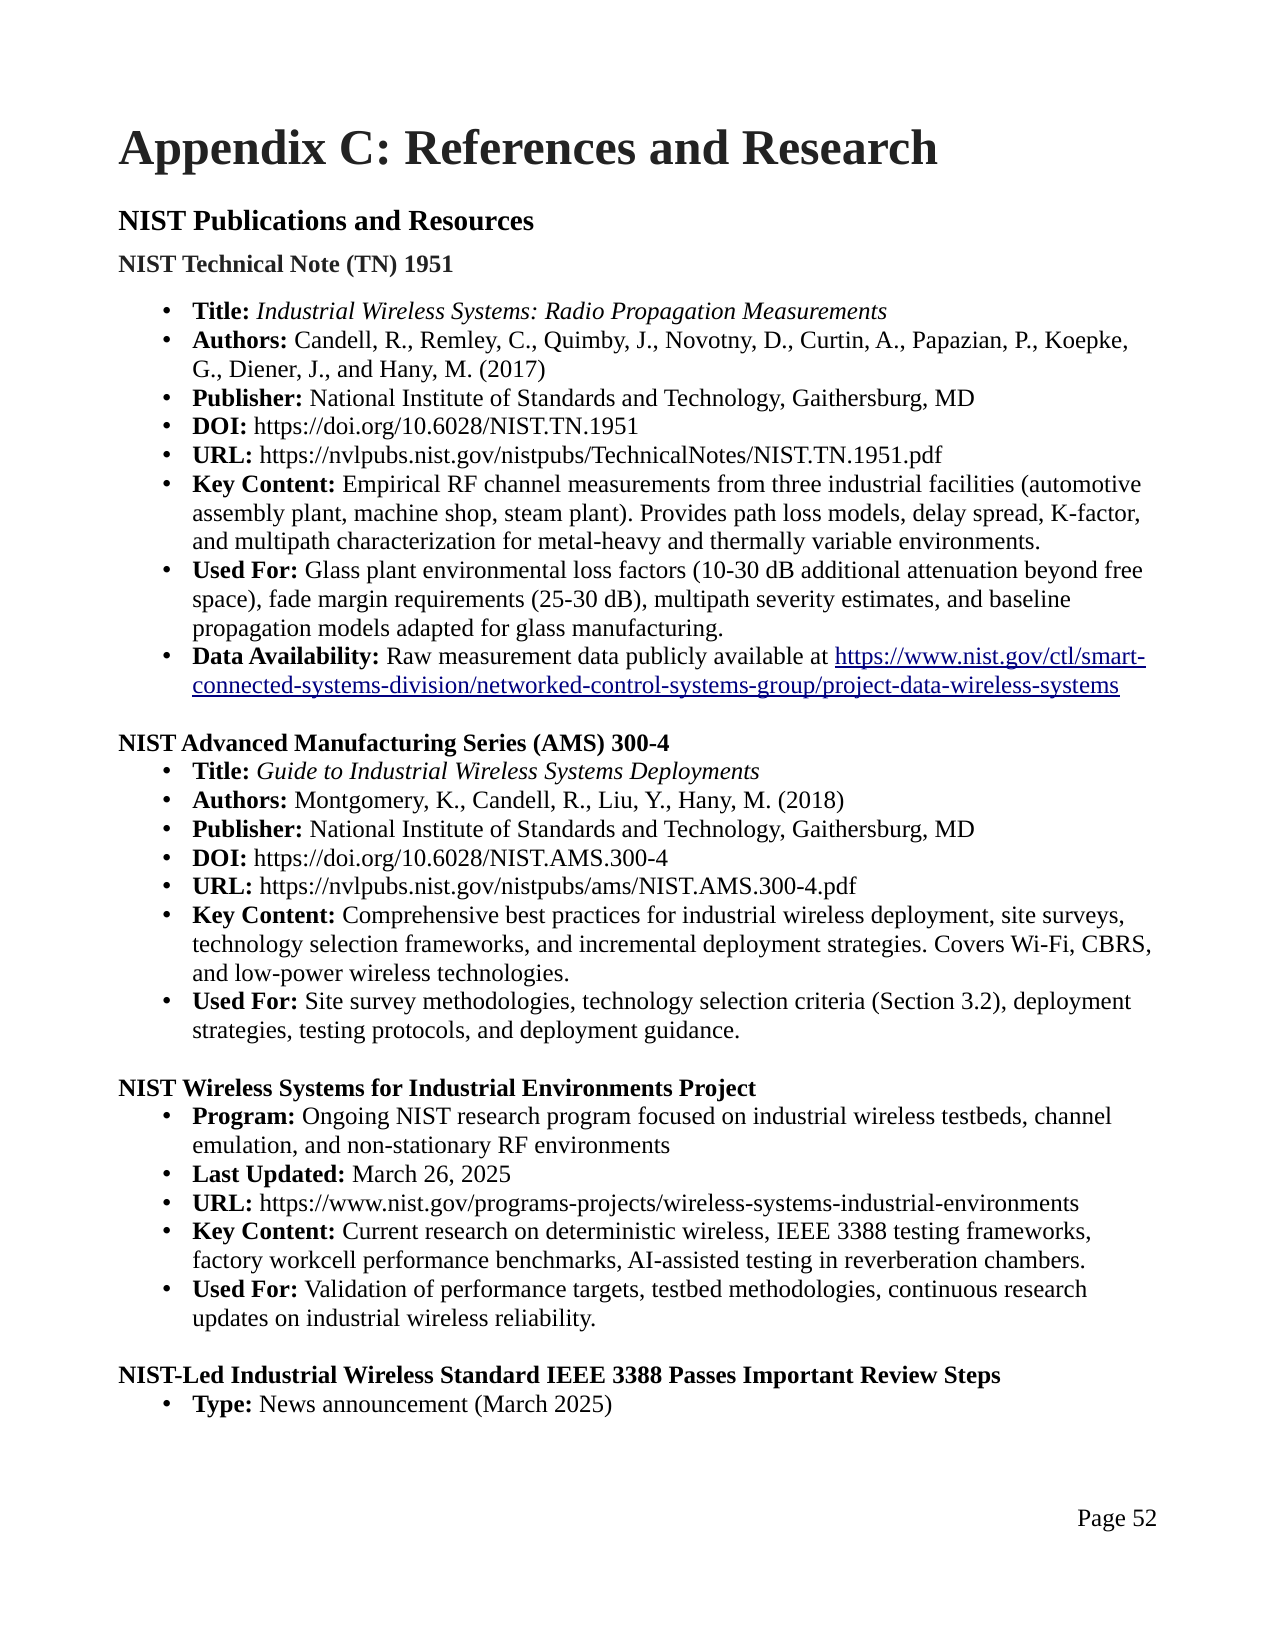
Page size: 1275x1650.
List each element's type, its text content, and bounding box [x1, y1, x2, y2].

text NIST Technical Note (TN) 1951 [118, 249, 1157, 277]
list Data Availability: Raw measurement data publicly available at https://www.nist.gov/ctl/smart-connected-systems-division/networked-control-systems-group/project-data-wireless-systems [162, 641, 1157, 699]
text NIST Advanced Manufacturing Series (AMS) 300-4 [118, 728, 1157, 756]
list Authors: Candell, R., Remley, C., Quimby, J., Novotny, D., Curtin, A., Papazian, P., Koepke, G., Diener, J., and Hany, M. (2017) [162, 325, 1157, 383]
list Last Updated: March 26, 2025 [162, 1159, 1157, 1188]
list Used For: Glass plant environmental loss factors (10-30 dB additional attenuation beyond free space), fade margin requirements (25-30 dB), multipath severity estimates, and baseline propagation models adapted for glass manufacturing. [162, 555, 1157, 641]
list URL: https://www.nist.gov/programs-projects/wireless-systems-industrial-environments [162, 1188, 1157, 1216]
list Authors: Montgomery, K., Candell, R., Liu, Y., Hany, M. (2018) [162, 785, 1157, 814]
subtitle Appendix C: References and Research [118, 118, 1157, 176]
text NIST-Led Industrial Wireless Standard IEEE 3388 Passes Important Review Steps [118, 1360, 1157, 1389]
list Title: Industrial Wireless Systems: Radio Propagation Measurements [162, 296, 1157, 325]
list DOI: https://doi.org/10.6028/NIST.TN.1951 [162, 411, 1157, 440]
text NIST Wireless Systems for Industrial Environments Project [118, 1073, 1157, 1101]
list URL: https://nvlpubs.nist.gov/nistpubs/ams/NIST.AMS.300-4.pdf [162, 871, 1157, 900]
list Used For: Site survey methodologies, technology selection criteria (Section 3.2), deployment strategies, testing protocols, and deployment guidance. [162, 986, 1157, 1044]
list Used For: Validation of performance targets, testbed methodologies, continuous research updates on industrial wireless reliability. [162, 1274, 1157, 1331]
list Publisher: National Institute of Standards and Technology, Gaithersburg, MD [162, 814, 1157, 843]
list Key Content: Empirical RF channel measurements from three industrial facilities (automotive assembly plant, machine shop, steam plant). Provides path loss models, delay spread, K-factor, and multipath characterization for metal-heavy and thermally variable environments. [162, 469, 1157, 555]
list DOI: https://doi.org/10.6028/NIST.AMS.300-4 [162, 843, 1157, 871]
list Key Content: Comprehensive best practices for industrial wireless deployment, site surveys, technology selection frameworks, and incremental deployment strategies. Covers Wi-Fi, CBRS, and low-power wireless technologies. [162, 900, 1157, 986]
list Title: Guide to Industrial Wireless Systems Deployments [162, 756, 1157, 785]
list Publisher: National Institute of Standards and Technology, Gaithersburg, MD [162, 383, 1157, 411]
list Key Content: Current research on deterministic wireless, IEEE 3388 testing frameworks, factory workcell performance benchmarks, AI-assisted testing in reverberation chambers. [162, 1216, 1157, 1274]
subtitle NIST Publications and Resources [118, 203, 1157, 236]
list Program: Ongoing NIST research program focused on industrial wireless testbeds, channel emulation, and non-stationary RF environments [162, 1101, 1157, 1159]
list Type: News announcement (March 2025) [162, 1389, 1157, 1418]
list URL: https://nvlpubs.nist.gov/nistpubs/TechnicalNotes/NIST.TN.1951.pdf [162, 440, 1157, 469]
